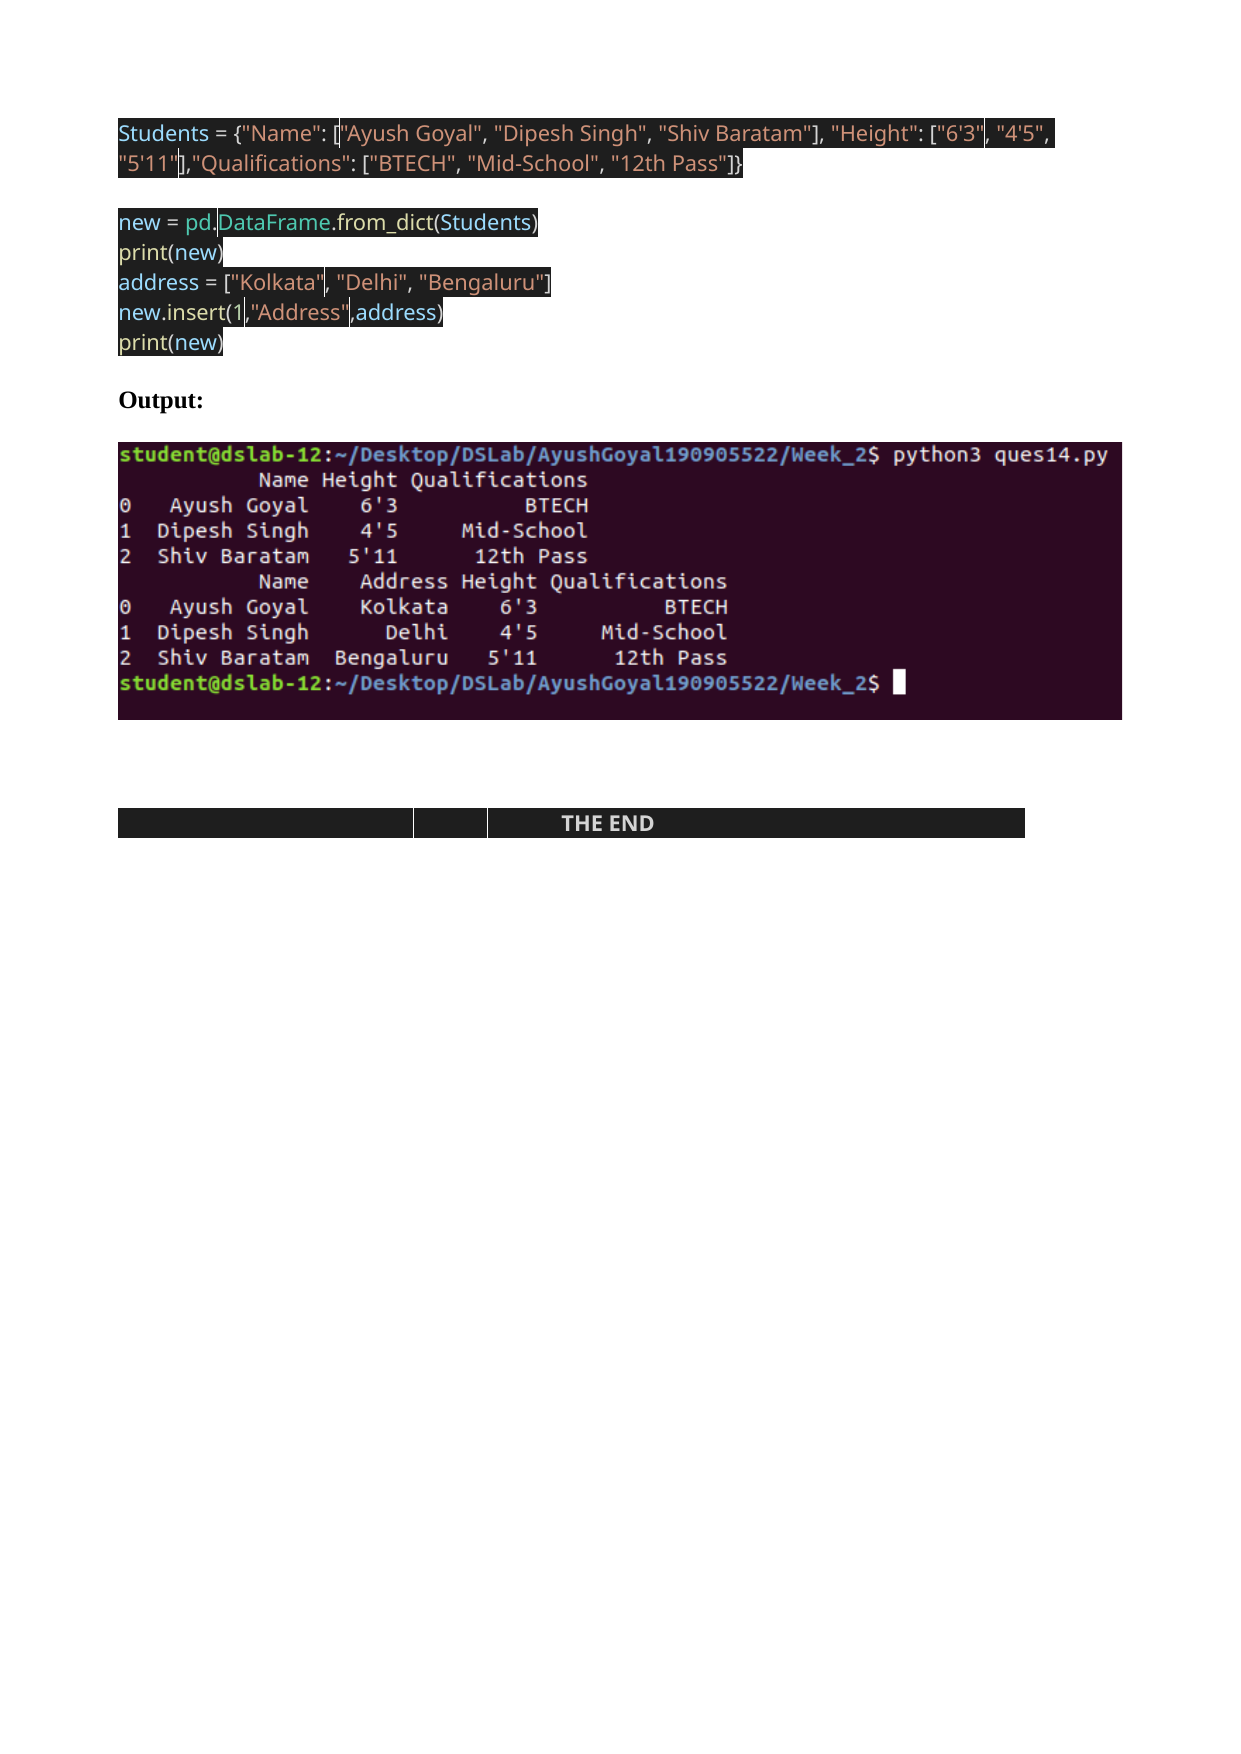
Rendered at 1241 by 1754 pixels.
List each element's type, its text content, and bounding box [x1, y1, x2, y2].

picture [118, 442, 1123, 720]
text new.insert(1,"Address",address) [118, 297, 1122, 327]
text print(new) [118, 237, 1122, 267]
text address = ["Kolkata", "Delhi", "Bengaluru"] [118, 267, 1122, 297]
text THE END [118, 808, 1122, 838]
text Students = {"Name": ["Ayush Goyal", "Dipesh Singh", "Shiv Baratam"], "Height": ["6'3", "4'5", "5'11"],"Qualifications": ["BTECH", "Mid-School", "12th Pass"]} [118, 118, 1122, 178]
text Output: [118, 385, 1122, 414]
text new = pd.DataFrame.from_dict(Students) [118, 207, 1122, 237]
text print(new) [118, 327, 1122, 356]
